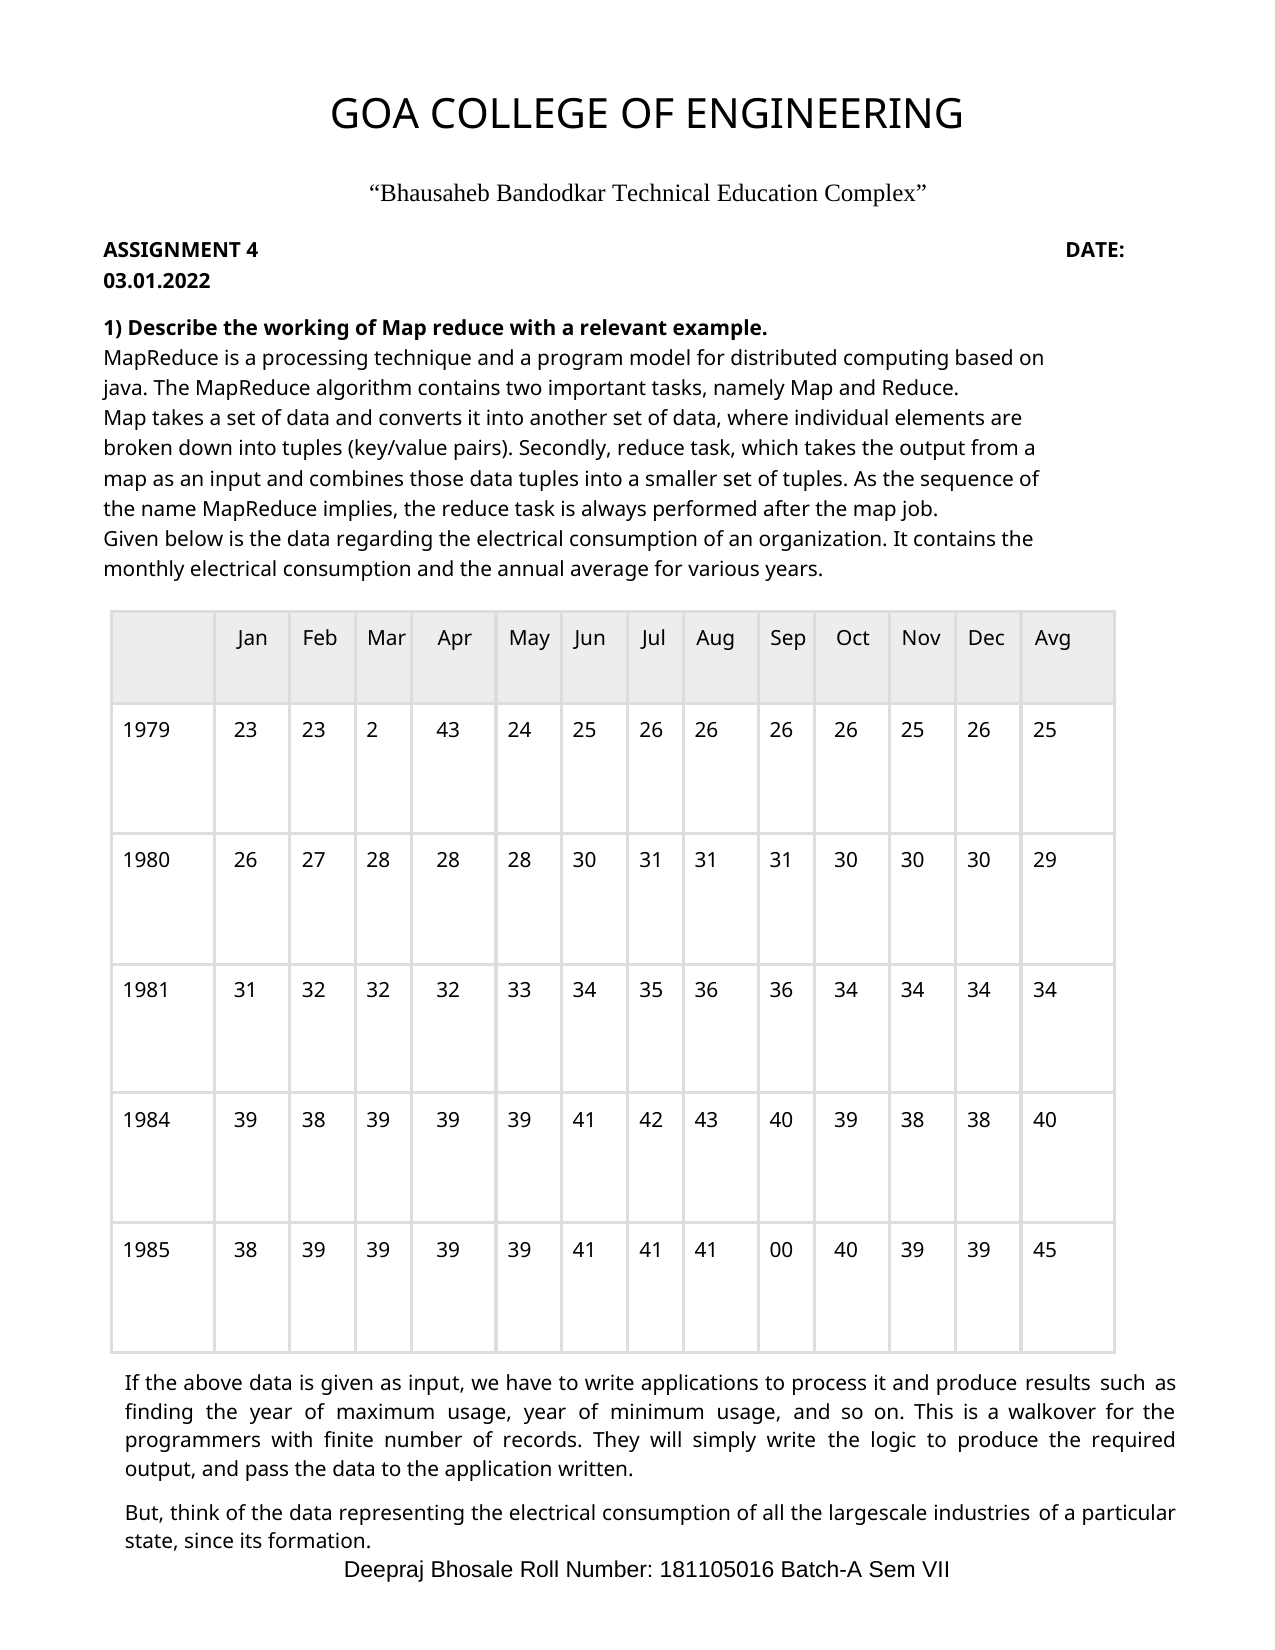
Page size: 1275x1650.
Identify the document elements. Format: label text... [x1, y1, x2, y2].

table_cell 40 [816, 1224, 888, 1351]
table_cell 26 [760, 705, 813, 832]
table_cell 26 [216, 835, 288, 962]
text 1) Describe the working of Map reduce with a relevant example. MapReduce is a processing technique and a program model for distributed computing based on java. The MapReduce algorithm contains two important tasks, namely Map and Reduce. Map takes a set of data and converts it into another set of data, where individual elements are broken down into tuples (key/value pairs). Secondly, reduce task, which takes the output from a map as an input and combines those data tuples into a smaller set of tuples. As the sequence of the name MapReduce implies, the reduce task is always performed after the map job. Given below is the data regarding the electrical consumption of an organization. It contains the monthly electrical consumption and the annual average for various years. [103, 313, 1056, 582]
table_header Oct [816, 613, 888, 702]
table_cell 39 [413, 1224, 494, 1351]
text If the above data is given as input, we have to write applications to process it and produce results such as finding the year of maximum usage, year of minimum usage, and so on. This is a walkover for the programmers with finite number of records. They will simply write the logic to produce the required output, and pass the data to the application written. [124, 1367, 1176, 1482]
table_cell 40 [760, 1094, 813, 1221]
table_cell 28 [498, 835, 560, 962]
table_header Avg [1023, 613, 1113, 702]
table_header May [498, 613, 560, 702]
table_cell 33 [498, 966, 560, 1091]
table_cell 24 [498, 705, 560, 832]
table_cell 43 [413, 705, 494, 832]
table_cell 30 [957, 835, 1019, 962]
table_cell 28 [357, 835, 410, 962]
table_cell 41 [629, 1224, 682, 1351]
table_header Aug [685, 613, 757, 702]
table_header Mar [357, 613, 410, 702]
table_cell 29 [1023, 835, 1113, 962]
table_cell 26 [957, 705, 1019, 832]
table_cell 39 [498, 1224, 560, 1351]
table_cell 32 [357, 966, 410, 1091]
table_cell 1980 [113, 835, 213, 962]
table_cell 1984 [113, 1094, 213, 1221]
table_cell 1985 [113, 1224, 213, 1351]
table_cell 30 [816, 835, 888, 962]
table_cell 43 [685, 1094, 757, 1221]
table_cell 34 [563, 966, 626, 1091]
table_cell 45 [1023, 1224, 1113, 1351]
table_cell 1981 [113, 966, 213, 1091]
table_cell 31 [760, 835, 813, 962]
table_cell 32 [291, 966, 354, 1091]
table_header Jul [629, 613, 682, 702]
table_cell 31 [685, 835, 757, 962]
table_cell 26 [629, 705, 682, 832]
table_cell 31 [216, 966, 288, 1091]
table_cell 32 [413, 966, 494, 1091]
table_cell 38 [216, 1224, 288, 1351]
table_cell 41 [685, 1224, 757, 1351]
table_cell 30 [563, 835, 626, 962]
table_cell 39 [891, 1224, 954, 1351]
table_cell 38 [291, 1094, 354, 1221]
table_cell 34 [957, 966, 1019, 1091]
table_cell 40 [1023, 1094, 1113, 1221]
table_cell 39 [291, 1224, 354, 1351]
table_cell 41 [563, 1224, 626, 1351]
table_header [113, 613, 213, 702]
table_cell 25 [563, 705, 626, 832]
table_cell 39 [413, 1094, 494, 1221]
table_cell 38 [957, 1094, 1019, 1221]
table_cell 31 [629, 835, 682, 962]
table_cell 25 [891, 705, 954, 832]
table_cell 25 [1023, 705, 1113, 832]
table_header Jan [216, 613, 288, 702]
table_cell 30 [891, 835, 954, 962]
table_cell 28 [413, 835, 494, 962]
table_cell 34 [1023, 966, 1113, 1091]
table_header Feb [291, 613, 354, 702]
table_cell 42 [629, 1094, 682, 1221]
text But, think of the data representing the electrical consumption of all the largescale industries of a particular state, since its formation. [124, 1497, 1176, 1554]
table_cell 26 [685, 705, 757, 832]
table_cell 39 [216, 1094, 288, 1221]
text ASSIGNMENT 4 DATE: 03.01.2022 [103, 235, 1191, 294]
table_cell 27 [291, 835, 354, 962]
table_cell 39 [957, 1224, 1019, 1351]
table_header Jun [563, 613, 626, 702]
table_cell 39 [498, 1094, 560, 1221]
table_cell 1979 [113, 705, 213, 832]
table_cell 41 [563, 1094, 626, 1221]
table_cell 39 [357, 1094, 410, 1221]
table_cell 23 [216, 705, 288, 832]
table_cell 36 [760, 966, 813, 1091]
table_cell 34 [816, 966, 888, 1091]
table_cell 39 [816, 1094, 888, 1221]
table_cell 38 [891, 1094, 954, 1221]
table_header Nov [891, 613, 954, 702]
table_cell 35 [629, 966, 682, 1091]
table_cell 23 [291, 705, 354, 832]
table_cell 34 [891, 966, 954, 1091]
table_cell 26 [816, 705, 888, 832]
table_cell 2 [357, 705, 410, 832]
table_header Sep [760, 613, 813, 702]
table_cell 36 [685, 966, 757, 1091]
table_cell 39 [357, 1224, 410, 1351]
table_header Dec [957, 613, 1019, 702]
table_cell 00 [760, 1224, 813, 1351]
table_header Apr [413, 613, 494, 702]
